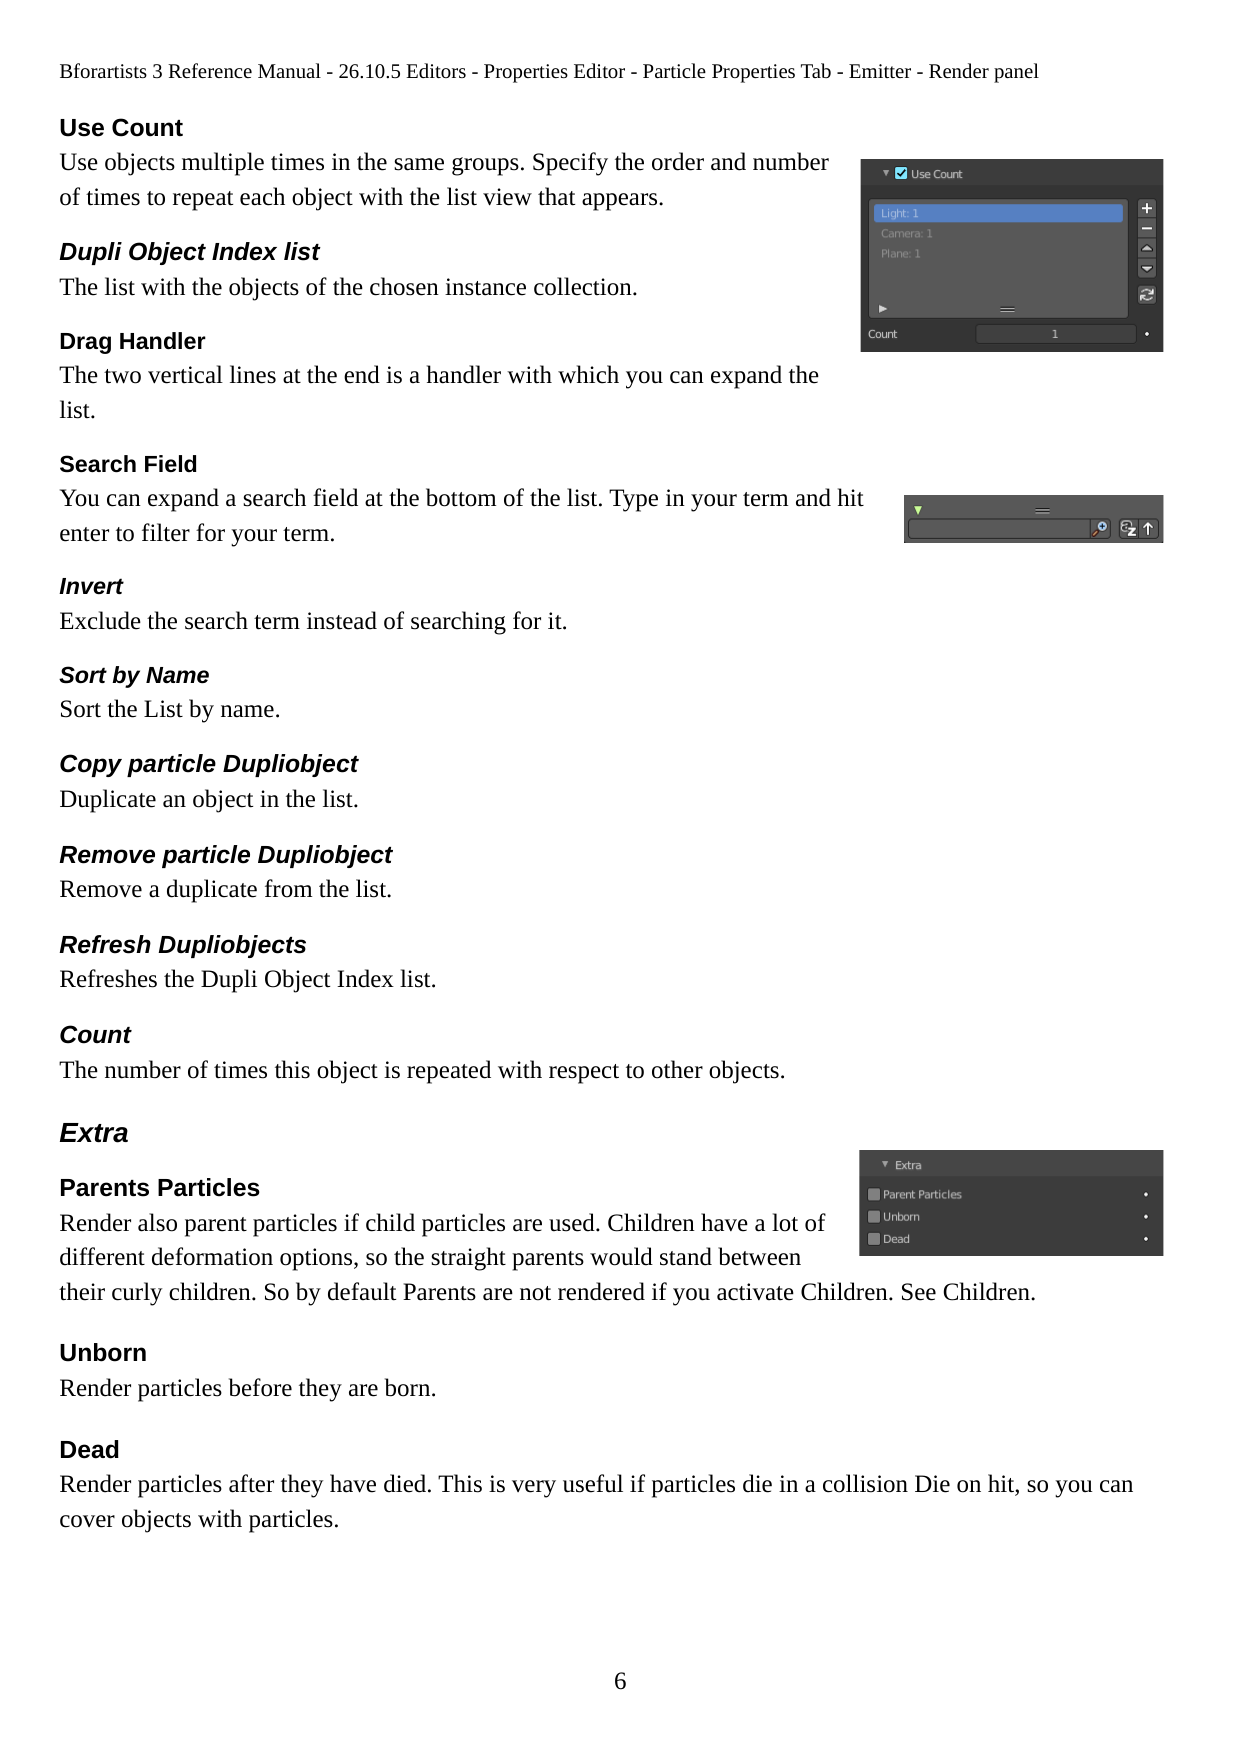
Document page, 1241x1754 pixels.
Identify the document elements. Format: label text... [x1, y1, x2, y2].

picture [904, 495, 1164, 543]
subtitle Refresh Dupliobjects [59, 930, 1181, 958]
text Refreshes the Dupli Object Index list. [59, 964, 1181, 993]
subtitle Extra [59, 1116, 1181, 1148]
subtitle Count [59, 1020, 1181, 1048]
text Use objects multiple times in the same groups. Specify the order and number of times to repeat each object with the list view that appears. [59, 147, 1181, 211]
subtitle Use Count [59, 113, 1181, 141]
subtitle Drag Handler [59, 327, 1181, 354]
text The two vertical lines at the end is a handler with which you can expand the list. [59, 360, 1181, 423]
text Remove a duplicate from the list. [59, 874, 1181, 903]
subtitle Dead [59, 1435, 1181, 1463]
text The number of times this object is repeated with respect to other objects. [59, 1055, 1181, 1083]
subtitle Sort by Name [59, 661, 1181, 688]
subtitle Remove particle Dupliobject [59, 840, 1181, 868]
subtitle Copy particle Dupliobject [59, 749, 1181, 778]
subtitle Invert [59, 573, 1181, 600]
text The list with the objects of the chosen instance collection. [59, 272, 860, 301]
subtitle Search Field [59, 450, 1181, 477]
text Render also parent particles if child particles are used. Children have a lot of different deformation options, so the straight parents would stand between their curly children. So by default Parents are not rendered if you activate Children. See Children. [59, 1208, 1181, 1306]
text Render particles after they have died. This is very useful if particles die in a collision Die on hit, so you can cover objects with particles. [59, 1469, 1181, 1533]
text Sort the List by name. [59, 694, 1181, 723]
subtitle Unborn [59, 1338, 1181, 1367]
subtitle Parents Particles [59, 1173, 859, 1202]
subtitle Dupli Object Index list [59, 237, 860, 266]
picture [860, 159, 1164, 352]
subtitle [1164, 237, 1181, 266]
subtitle [1164, 1173, 1181, 1202]
text Duplicate an object in the list. [59, 784, 1181, 813]
picture [859, 1150, 1164, 1256]
text You can expand a search field at the bottom of the list. Type in your term and hit enter to filter for your term. [59, 483, 1181, 546]
text Exclude the search term instead of searching for it. [59, 606, 1181, 635]
text Render particles before they are born. [59, 1373, 1181, 1402]
